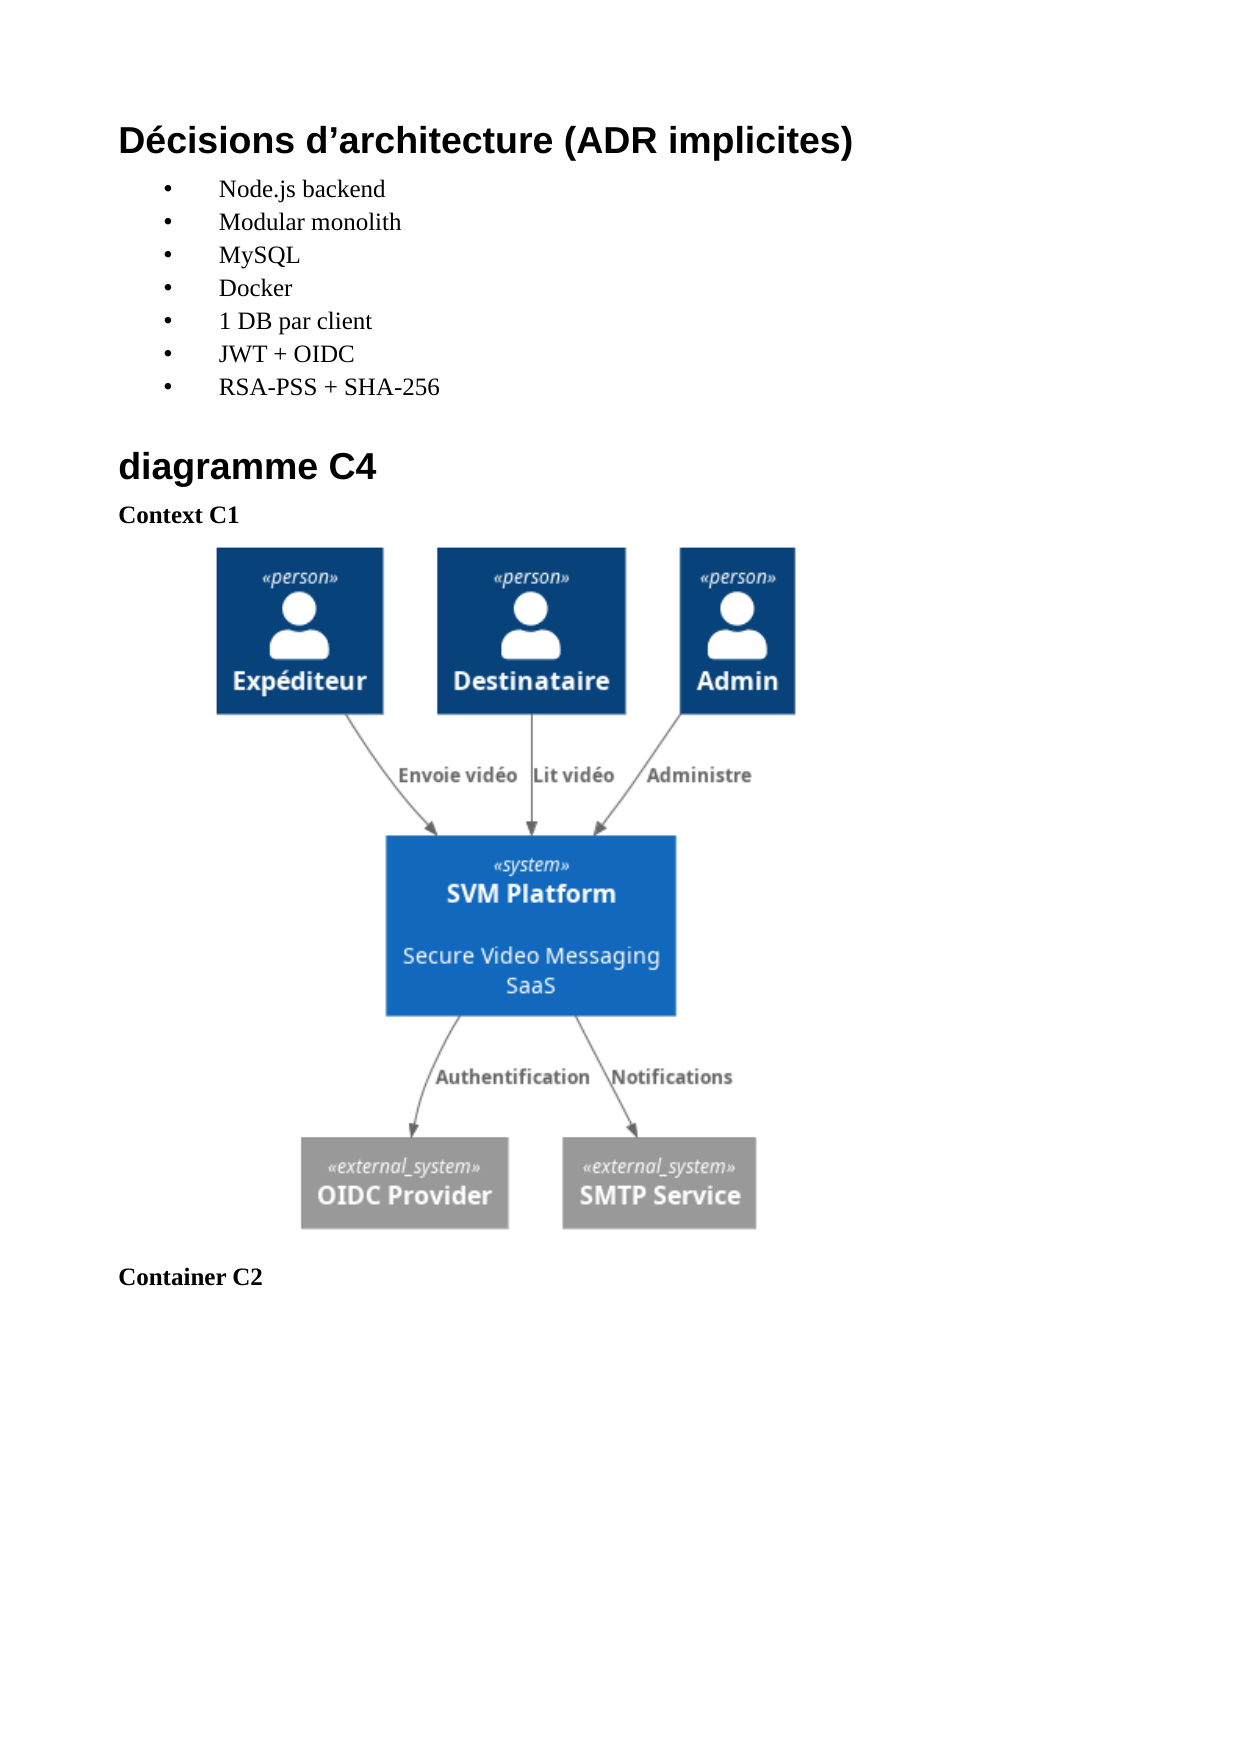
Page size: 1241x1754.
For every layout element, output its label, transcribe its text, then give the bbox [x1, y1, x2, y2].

subtitle Décisions d’architecture (ADR implicites) [118, 118, 1122, 161]
text Container C2 [118, 1262, 1122, 1291]
list ✅ MySQL [164, 240, 1122, 268]
list ✅ RSA-PSS + SHA-256 [164, 372, 1122, 401]
list ✅ 1 DB par client [164, 306, 1122, 334]
list ✅ Docker [164, 273, 1122, 302]
list ✅ JWT + OIDC [164, 339, 1122, 368]
subtitle diagramme C4 [118, 444, 1122, 488]
picture [206, 537, 802, 1236]
list ✅ Node.js backend [164, 174, 1122, 202]
text Context C1 [118, 500, 1122, 529]
list ✅ Modular monolith [164, 207, 1122, 236]
